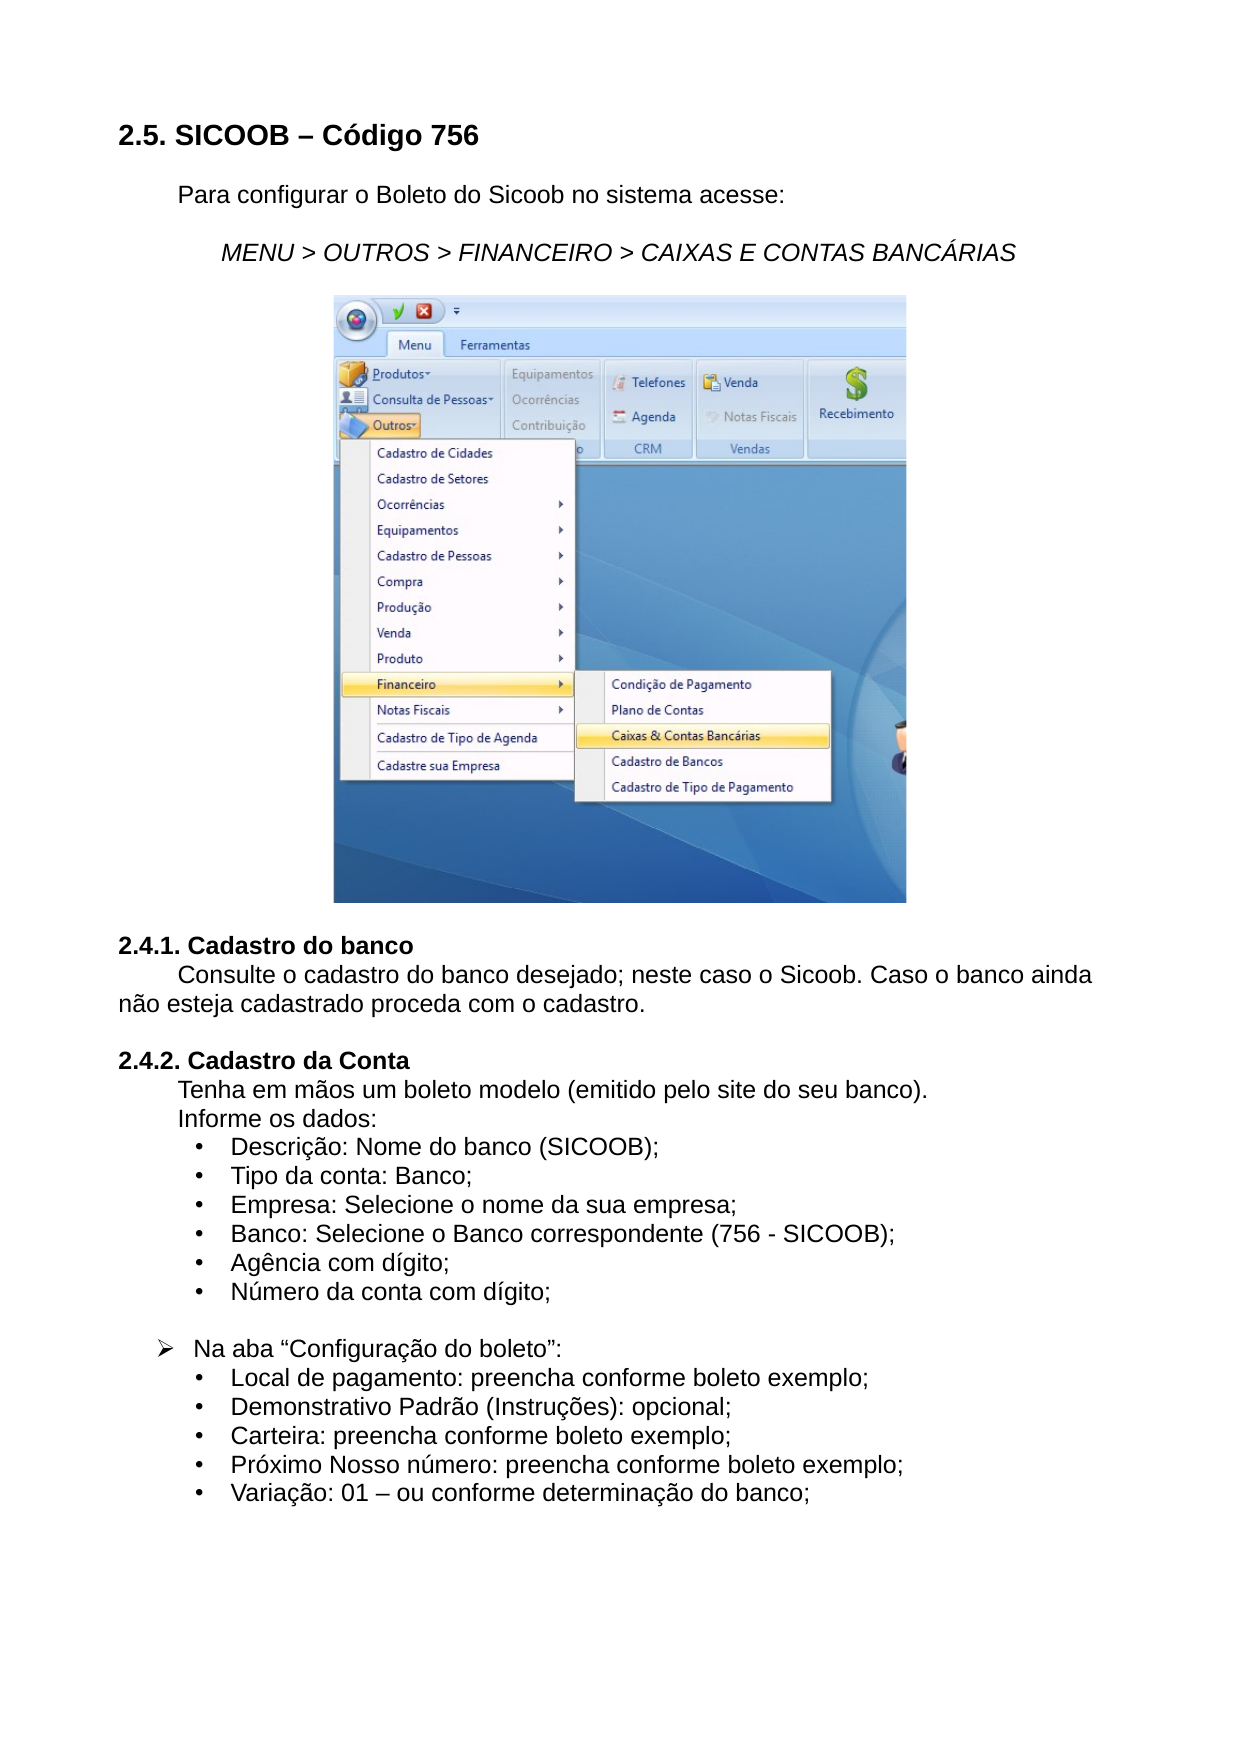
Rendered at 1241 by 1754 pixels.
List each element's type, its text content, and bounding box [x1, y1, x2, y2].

list Demonstrativo Padrão (Instruções): opcional; [195, 1392, 1122, 1421]
list Número da conta com dígito; [195, 1277, 1122, 1305]
text Tenha em mãos um boleto modelo (emitido pelo site do seu banco). [118, 1075, 1122, 1103]
text 2.4.1. Cadastro do banco [118, 931, 1122, 960]
text 2.4.2. Cadastro da Conta [118, 1046, 1122, 1075]
list Variação: 01 – ou conforme determinação do banco; [195, 1478, 1122, 1507]
list Tipo da conta: Banco; [195, 1161, 1122, 1190]
text Para configurar o Boleto do Sicoob no sistema acesse: [118, 180, 1122, 209]
list Próximo Nosso número: preencha conforme boleto exemplo; [195, 1449, 1122, 1478]
list Na aba “Configuração do boleto”: [156, 1334, 1122, 1363]
list Empresa: Selecione o nome da sua empresa; [195, 1190, 1122, 1219]
text Informe os dados: [118, 1103, 1122, 1132]
picture [333, 295, 907, 903]
list Descrição: Nome do banco (SICOOB); [195, 1132, 1122, 1161]
text MENU > OUTROS > FINANCEIRO > CAIXAS E CONTAS BANCÁRIAS [118, 238, 1122, 267]
list Banco: Selecione o Banco correspondente (756 - SICOOB); [195, 1219, 1122, 1248]
list Agência com dígito; [195, 1248, 1122, 1277]
list Local de pagamento: preencha conforme boleto exemplo; [195, 1363, 1122, 1392]
list Carteira: preencha conforme boleto exemplo; [195, 1421, 1122, 1449]
subtitle 2.5. SICOOB – Código 756 [118, 118, 1122, 152]
text Consulte o cadastro do banco desejado; neste caso o Sicoob. Caso o banco ainda não esteja cadastrado proceda com o cadastro. [118, 960, 1122, 1017]
